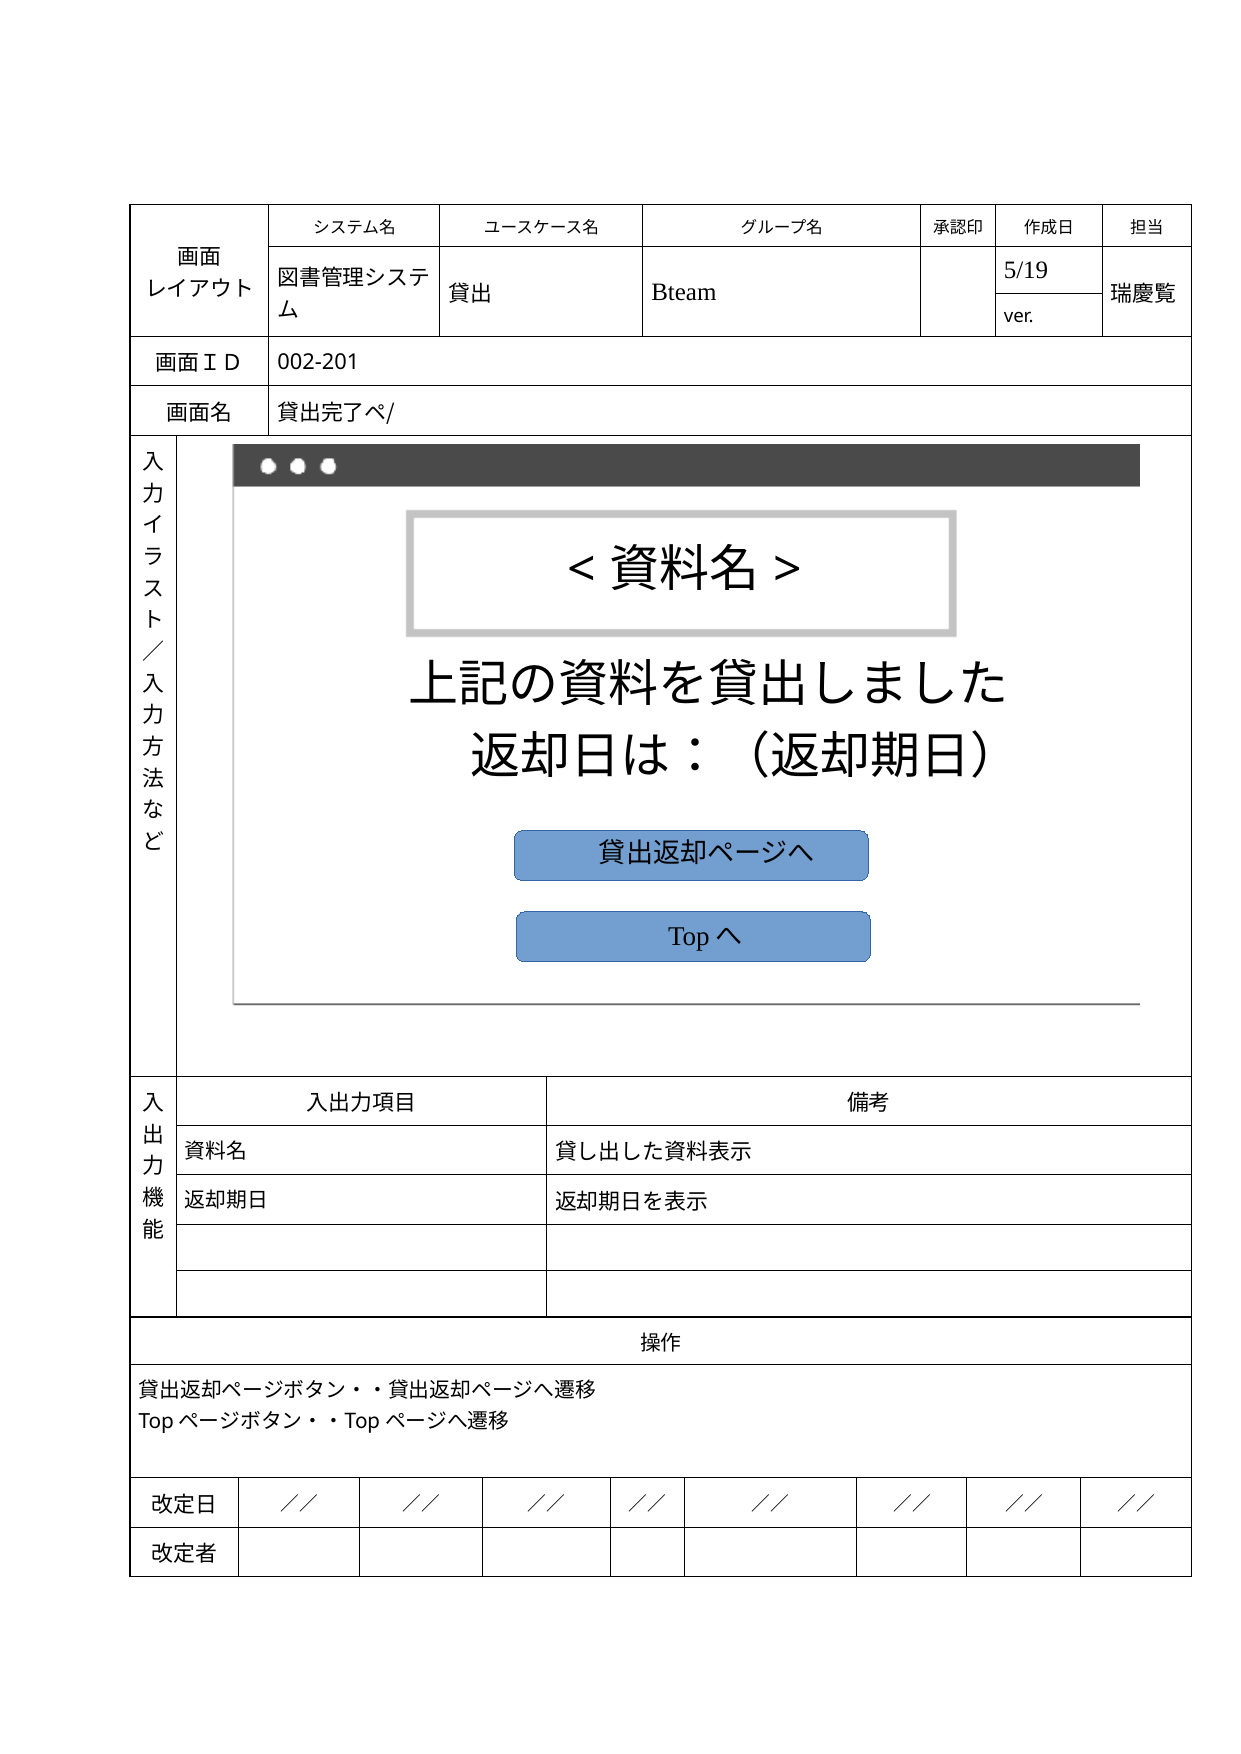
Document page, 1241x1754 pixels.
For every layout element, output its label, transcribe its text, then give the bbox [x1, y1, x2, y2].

table_cell [967, 1528, 1080, 1576]
picture [228, 444, 1140, 1010]
table_cell 返却期日を表示 [547, 1175, 1191, 1224]
table_cell 002-201 [269, 337, 1191, 385]
table_cell 貸出返却ページボタン・・貸出返却ページへ遷移 Topページボタン・・Topページへ遷移 [131, 1365, 1191, 1477]
table_cell [177, 1225, 546, 1270]
table_cell ／／ [483, 1478, 610, 1527]
table_cell ／／ [967, 1478, 1080, 1527]
table_cell [483, 1528, 610, 1576]
table_cell [360, 1528, 482, 1576]
table_header システム名 [269, 205, 439, 246]
table_cell [547, 1225, 1191, 1270]
table_cell [857, 1528, 966, 1576]
table_cell [239, 1528, 359, 1576]
table_header 承認印 [921, 205, 995, 246]
table_cell ／／ [1081, 1478, 1191, 1527]
table_cell ／／ [685, 1478, 856, 1527]
table_cell 入力イラスト／入力方法など [131, 436, 176, 1076]
table_cell 画面ＩＤ [131, 337, 268, 385]
table_cell Bteam [643, 247, 920, 336]
table_header 画面 レイアウト [131, 205, 268, 336]
table_cell 資料名 [177, 1126, 546, 1174]
table_cell ver. [996, 294, 1102, 336]
table_cell 改定日 [131, 1478, 238, 1527]
table_header ユースケース名 [440, 205, 642, 246]
table_cell 5/19 [996, 247, 1102, 293]
table_cell 貸出完了ペ/ [269, 386, 1191, 435]
table_cell 画面名 [131, 386, 268, 435]
table_cell [547, 1271, 1191, 1316]
table_cell ／／ [360, 1478, 482, 1527]
table_cell 操作 [131, 1318, 1191, 1364]
table_header グループ名 [643, 205, 920, 246]
table_cell ／／ [239, 1478, 359, 1527]
table_header 作成日 [996, 205, 1102, 246]
table_cell 瑞慶覧 [1103, 247, 1191, 336]
table_header 担当 [1103, 205, 1191, 246]
table_cell 貸出 [440, 247, 642, 336]
table_cell ／／ [611, 1478, 684, 1527]
table_cell 入出力項目 [177, 1077, 546, 1125]
table_cell [177, 436, 1191, 1076]
table_cell [611, 1528, 684, 1576]
table_cell [177, 1271, 546, 1316]
table_cell [921, 247, 995, 336]
table_cell [1081, 1528, 1191, 1576]
table_cell [685, 1528, 856, 1576]
table_cell 返却期日 [177, 1175, 546, 1224]
table_cell 備考 [547, 1077, 1191, 1125]
table_cell 入出力機能 [131, 1077, 176, 1316]
table_cell 図書管理システム [269, 247, 439, 336]
table_cell 貸し出した資料表示 [547, 1126, 1191, 1174]
table_cell ／／ [857, 1478, 966, 1527]
table_cell 改定者 [131, 1528, 238, 1576]
